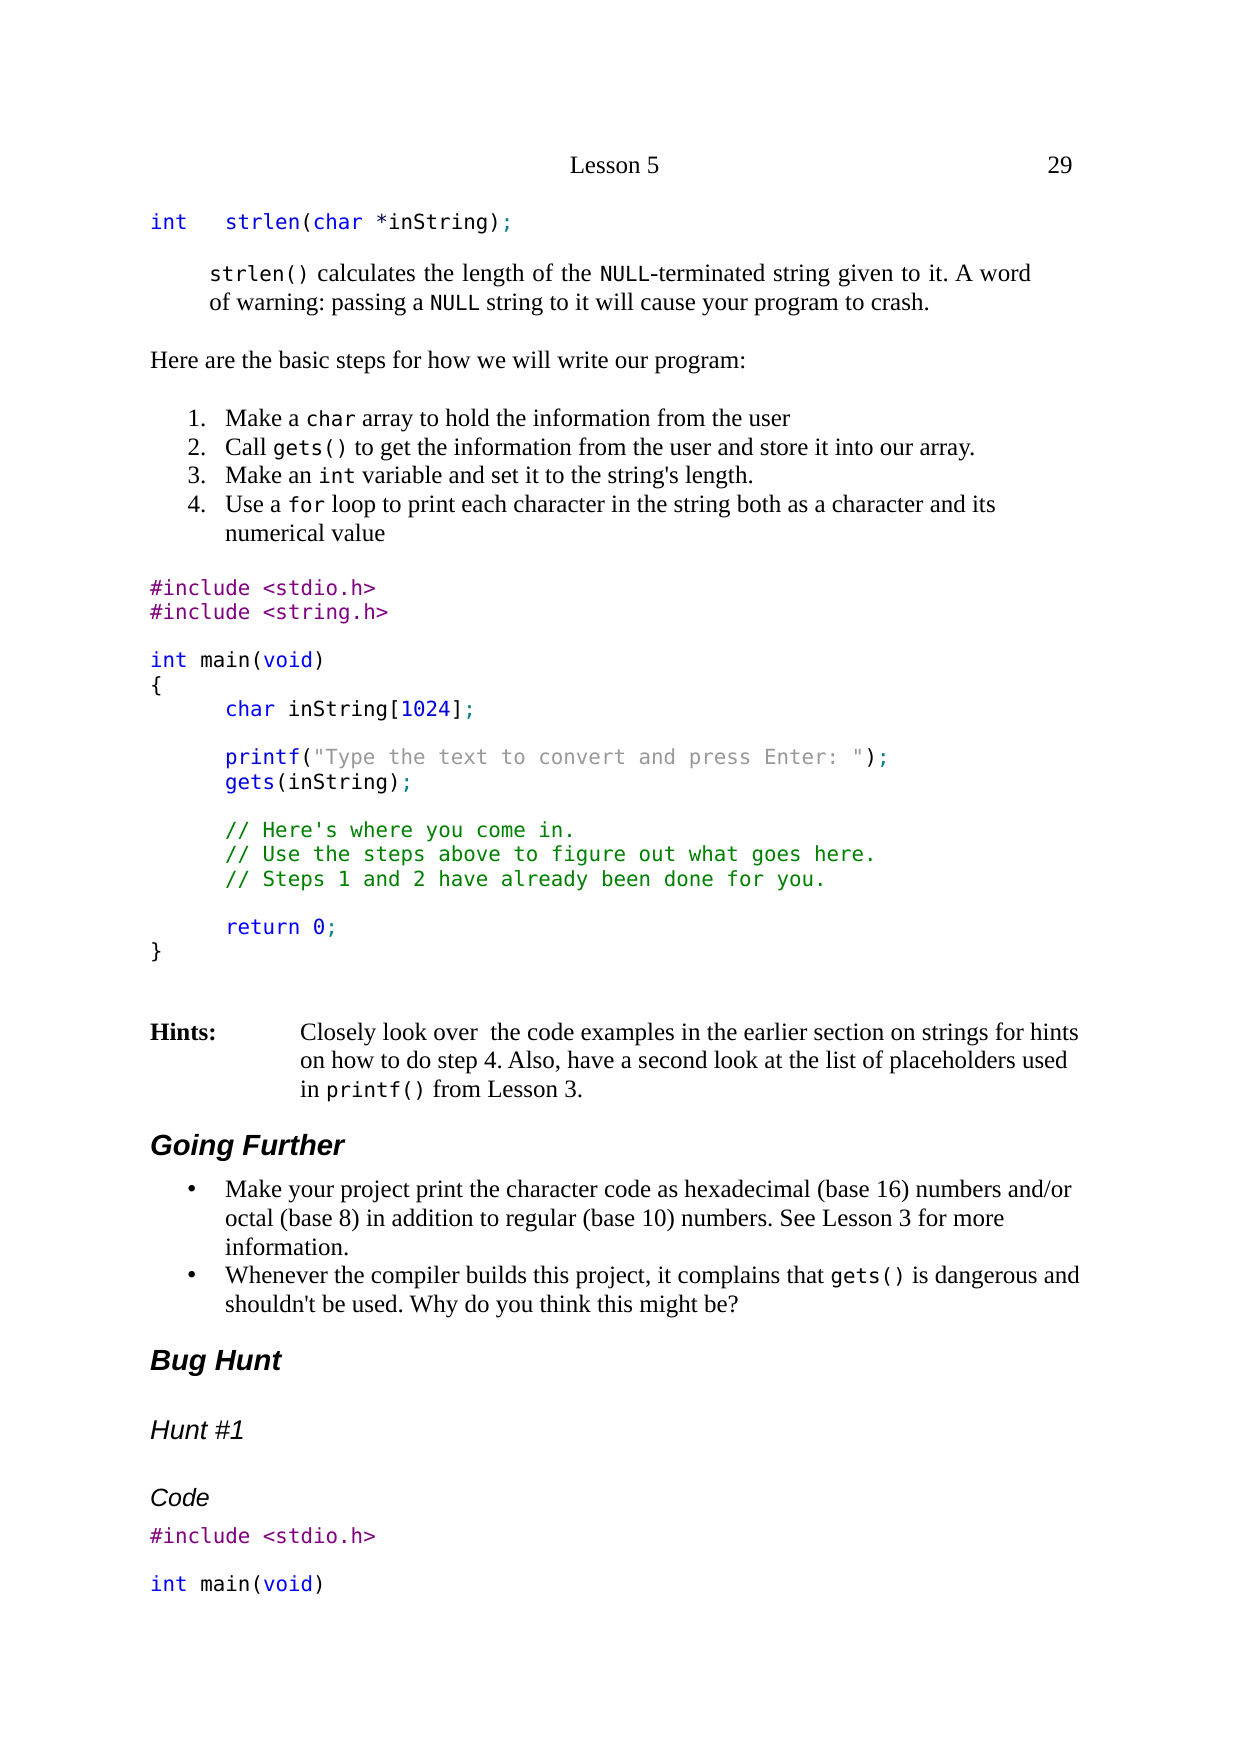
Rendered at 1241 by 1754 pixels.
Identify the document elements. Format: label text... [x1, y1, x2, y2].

text { [150, 673, 1091, 697]
text Here are the basic steps for how we will write our program: [150, 346, 1091, 374]
list Make an int variable and set it to the string's length. [187, 461, 1091, 489]
text strlen() calculates the length of the NULL-terminated string given to it. A word of warning: passing a NULL string to it will cause your program to crash. [209, 258, 1031, 316]
text // Here's where you come in. [150, 818, 1091, 842]
text gets(inString); [150, 770, 1091, 794]
text #include <stdio.h> [150, 1524, 1091, 1548]
text } [150, 939, 1091, 964]
list Make a char array to hold the information from the user [187, 403, 1091, 432]
text int strlen(char *inString); [150, 210, 1091, 234]
subtitle Code [150, 1483, 1091, 1511]
text int main(void) [150, 648, 1091, 673]
text #include <string.h> [150, 600, 1091, 624]
subtitle Bug Hunt [150, 1343, 1091, 1376]
list Call gets() to get the information from the user and store it into our array. [187, 432, 1091, 461]
list Whenever the compiler builds this project, it complains that gets() is dangerous and shouldn't be used. Why do you think this might be? [187, 1260, 1091, 1318]
text Hints: Closely look over the code examples in the earlier section on strings for hints on how to do step 4. Also, have a second look at the list of placeholders used in printf() from Lesson 3. [150, 1017, 1091, 1103]
text return 0; [150, 915, 1091, 939]
list Use a for loop to print each character in the string both as a character and its numerical value [187, 489, 1091, 547]
text // Steps 1 and 2 have already been done for you. [150, 867, 1091, 891]
subtitle Hunt #1 [150, 1414, 1091, 1445]
text char inString[1024]; [150, 697, 1091, 721]
text printf("Type the text to convert and press Enter: "); [150, 745, 1091, 770]
list Make your project print the character code as hexadecimal (base 16) numbers and/or octal (base 8) in addition to regular (base 10) numbers. See Lesson 3 for more information. [187, 1174, 1091, 1260]
text #include <stdio.h> [150, 576, 1091, 600]
subtitle Going Further [150, 1128, 1091, 1162]
text int main(void) [150, 1572, 1091, 1597]
text // Use the steps above to figure out what goes here. [150, 842, 1091, 867]
